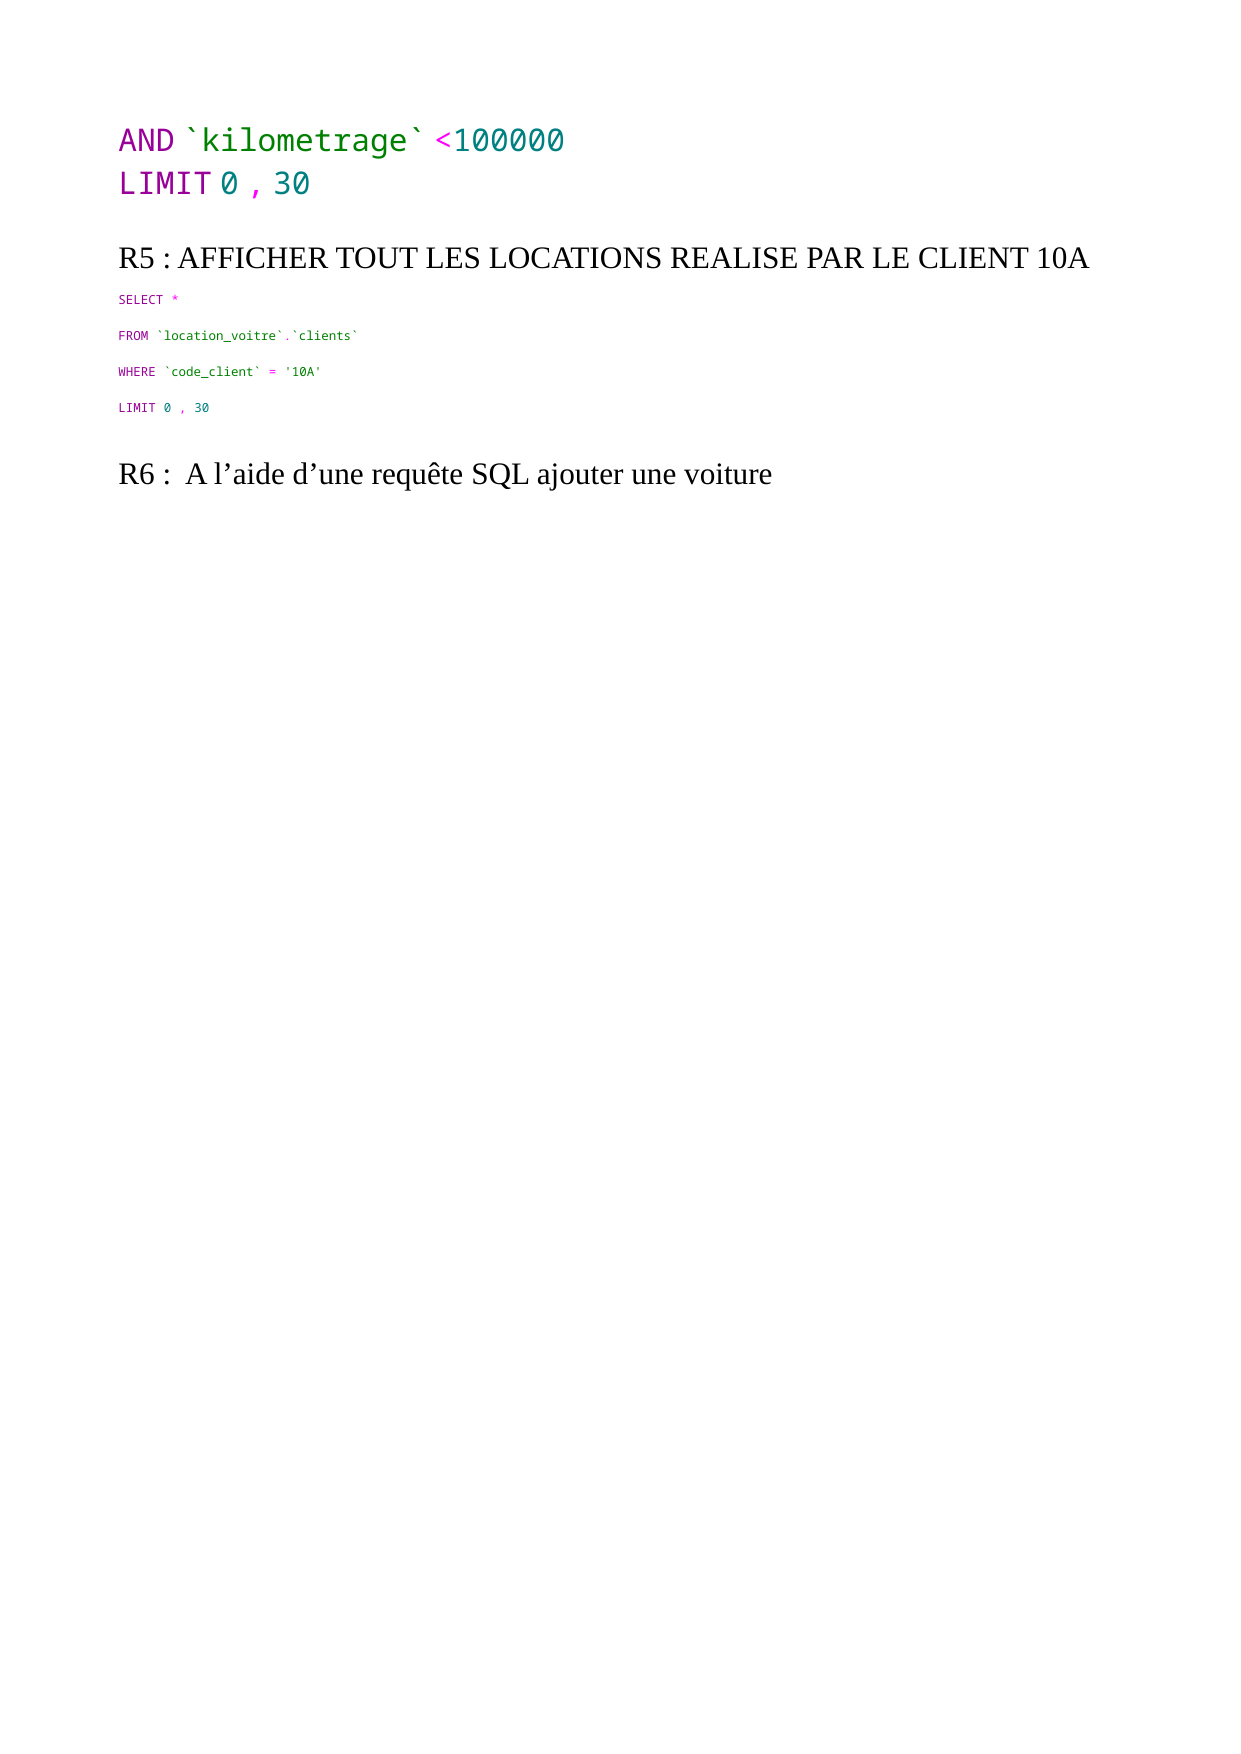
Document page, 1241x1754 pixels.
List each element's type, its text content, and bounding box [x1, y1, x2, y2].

text R6 : A l’aide d’une requête SQL ajouter une voiture [118, 455, 1122, 491]
text R5 : AFFICHER TOUT LES LOCATIONS REALISE PAR LE CLIENT 10A [118, 239, 1122, 275]
text AND `kilometrage` <100000 LIMIT 0 , 30 [118, 118, 1122, 203]
text SELECT * FROM `location_voitre`.`clients` WHERE `code_client` = '10A' LIMIT 0 , 30 [118, 275, 1122, 419]
